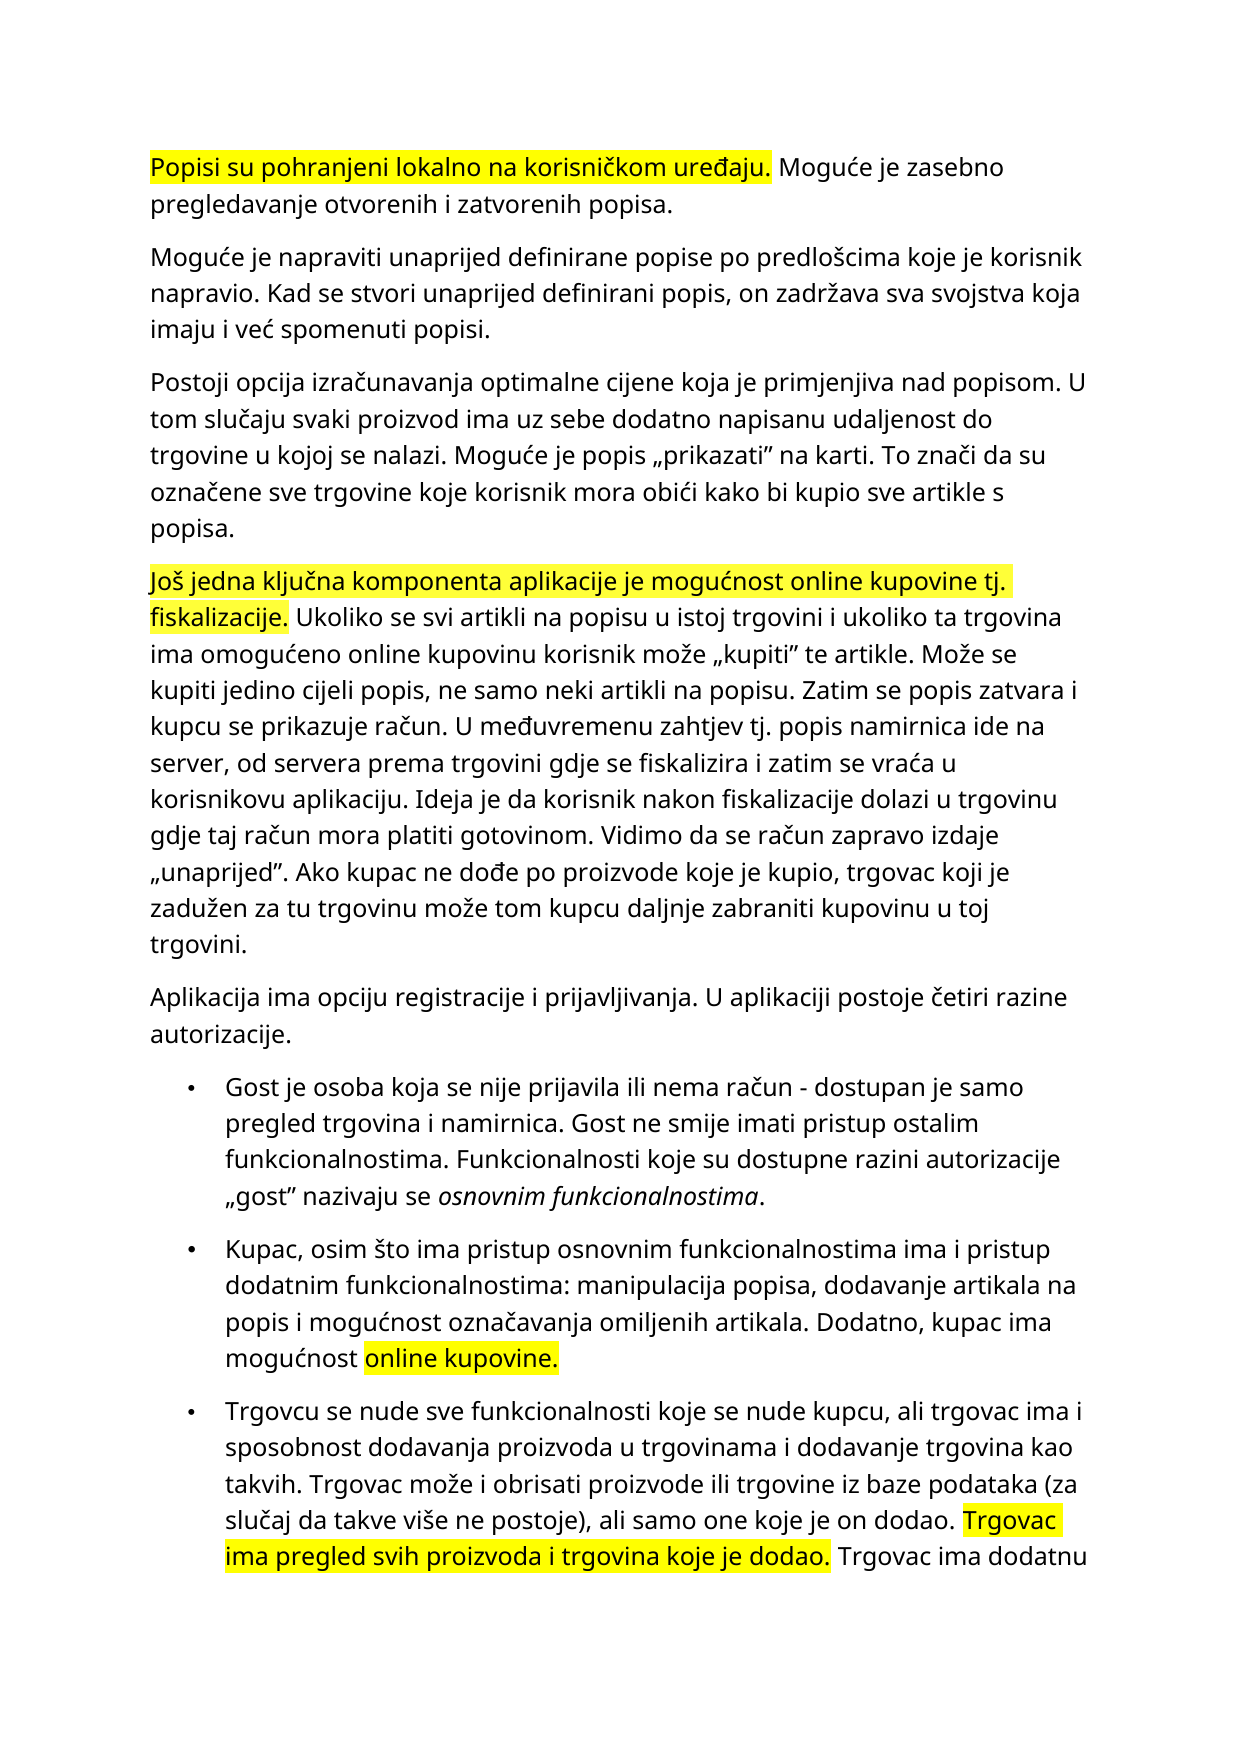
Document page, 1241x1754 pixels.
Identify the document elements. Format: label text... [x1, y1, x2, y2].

text Moguće je napraviti unaprijed definirane popise po predlošcima koje je korisnik napravio. Kad se stvori unaprijed definirani popis, on zadržava sva svojstva koja imaju i već spomenuti popisi. [150, 239, 1090, 346]
list Trgovcu se nude sve funkcionalnosti koje se nude kupcu, ali trgovac ima i sposobnost dodavanja proizvoda u trgovinama i dodavanje trgovina kao takvih. Trgovac može i obrisati proizvode ili trgovine iz baze podataka (za slučaj da takve više ne postoje), ali samo one koje je on dodao. Trgovac ima pregled svih proizvoda i trgovina koje je dodao. Trgovac ima dodatnu [187, 1394, 1090, 1573]
list Gost je osoba koja se nije prijavila ili nema račun - dostupan je samo pregled trgovina i namirnica. Gost ne smije imati pristup ostalim funkcionalnostima. Funkcionalnosti koje su dostupne razini autorizacije „gost” nazivaju se osnovnim funkcionalnostima. [187, 1069, 1090, 1213]
text Još jedna ključna komponenta aplikacije je mogućnost online kupovine tj. fiskalizacije. Ukoliko se svi artikli na popisu u istoj trgovini i ukoliko ta trgovina ima omogućeno online kupovinu korisnik može „kupiti” te artikle. Može se kupiti jedino cijeli popis, ne samo neki artikli na popisu. Zatim se popis zatvara i kupcu se prikazuje račun. U međuvremenu zahtjev tj. popis namirnica ide na server, od servera prema trgovini gdje se fiskalizira i zatim se vraća u korisnikovu aplikaciju. Ideja je da korisnik nakon fiskalizacije dolazi u trgovinu gdje taj račun mora platiti gotovinom. Vidimo da se račun zapravo izdaje „unaprijed”. Ako kupac ne dođe po proizvode koje je kupio, trgovac koji je zadužen za tu trgovinu može tom kupcu daljnje zabraniti kupovinu u toj trgovini. [150, 563, 1090, 961]
text Popisi su pohranjeni lokalno na korisničkom uređaju. Moguće je zasebno pregledavanje otvorenih i zatvorenih popisa. [150, 150, 1090, 220]
text Aplikacija ima opciju registracije i prijavljivanja. U aplikaciji postoje četiri razine autorizacije. [150, 980, 1090, 1051]
list Kupac, osim što ima pristup osnovnim funkcionalnostima ima i pristup dodatnim funkcionalnostima: manipulacija popisa, dodavanje artikala na popis i mogućnost označavanja omiljenih artikala. Dodatno, kupac ima mogućnost online kupovine. [187, 1232, 1090, 1375]
text Postoji opcija izračunavanja optimalne cijene koja je primjenjiva nad popisom. U tom slučaju svaki proizvod ima uz sebe dodatno napisanu udaljenost do trgovine u kojoj se nalazi. Moguće je popis „prikazati” na karti. To znači da su označene sve trgovine koje korisnik mora obići kako bi kupio sve artikle s popisa. [150, 365, 1090, 544]
